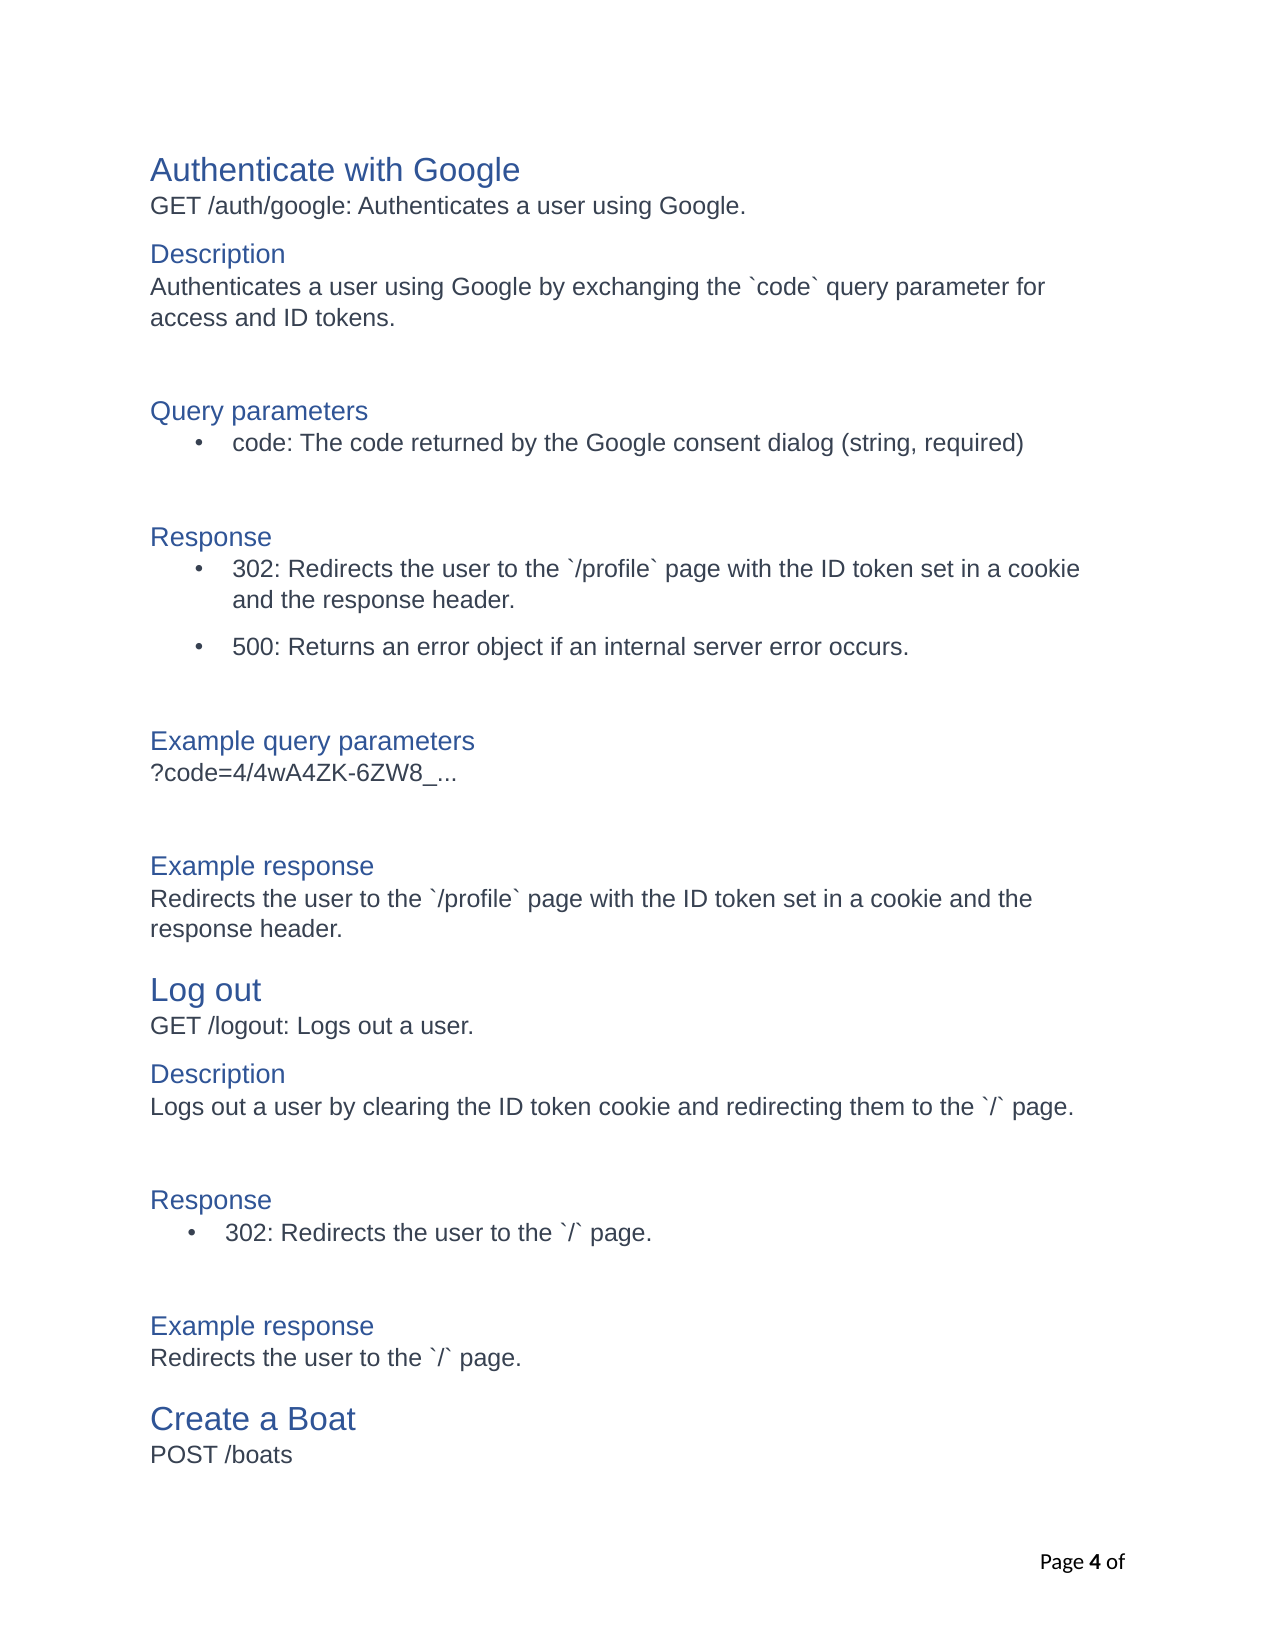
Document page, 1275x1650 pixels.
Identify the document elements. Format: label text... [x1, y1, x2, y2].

subtitle Create a Boat [150, 1399, 1125, 1437]
list code: The code returned by the Google consent dialog (string, required) [194, 428, 1125, 457]
list 302: Redirects the user to the `/` page. [187, 1217, 1125, 1246]
subtitle Example query parameters [150, 724, 1125, 756]
text Redirects the user to the `/` page. [150, 1343, 1125, 1372]
text Logs out a user by clearing the ID token cookie and redirecting them to the `/` page. [150, 1092, 1125, 1121]
text ?code=4/4wA4ZK-6ZW8_... [150, 758, 1125, 787]
subtitle Query parameters [150, 395, 1125, 426]
subtitle Log out [150, 970, 1125, 1008]
subtitle Example response [150, 1310, 1125, 1341]
text POST /boats [150, 1440, 1125, 1469]
subtitle Response [150, 521, 1125, 552]
list 302: Redirects the user to the `/profile` page with the ID token set in a cookie and the response header. [194, 554, 1125, 613]
subtitle Authenticate with Google [150, 150, 1125, 188]
text Redirects the user to the `/profile` page with the ID token set in a cookie and the response header. [150, 883, 1125, 943]
subtitle Description [150, 238, 1125, 270]
subtitle Example response [150, 850, 1125, 881]
subtitle Description [150, 1058, 1125, 1090]
list 500: Returns an error object if an internal server error occurs. [194, 632, 1125, 661]
text GET /auth/google: Authenticates a user using Google. [150, 191, 1125, 220]
subtitle Response [150, 1184, 1125, 1215]
text Authenticates a user using Google by exchanging the `code` query parameter for access and ID tokens. [150, 272, 1125, 331]
text GET /logout: Logs out a user. [150, 1011, 1125, 1040]
